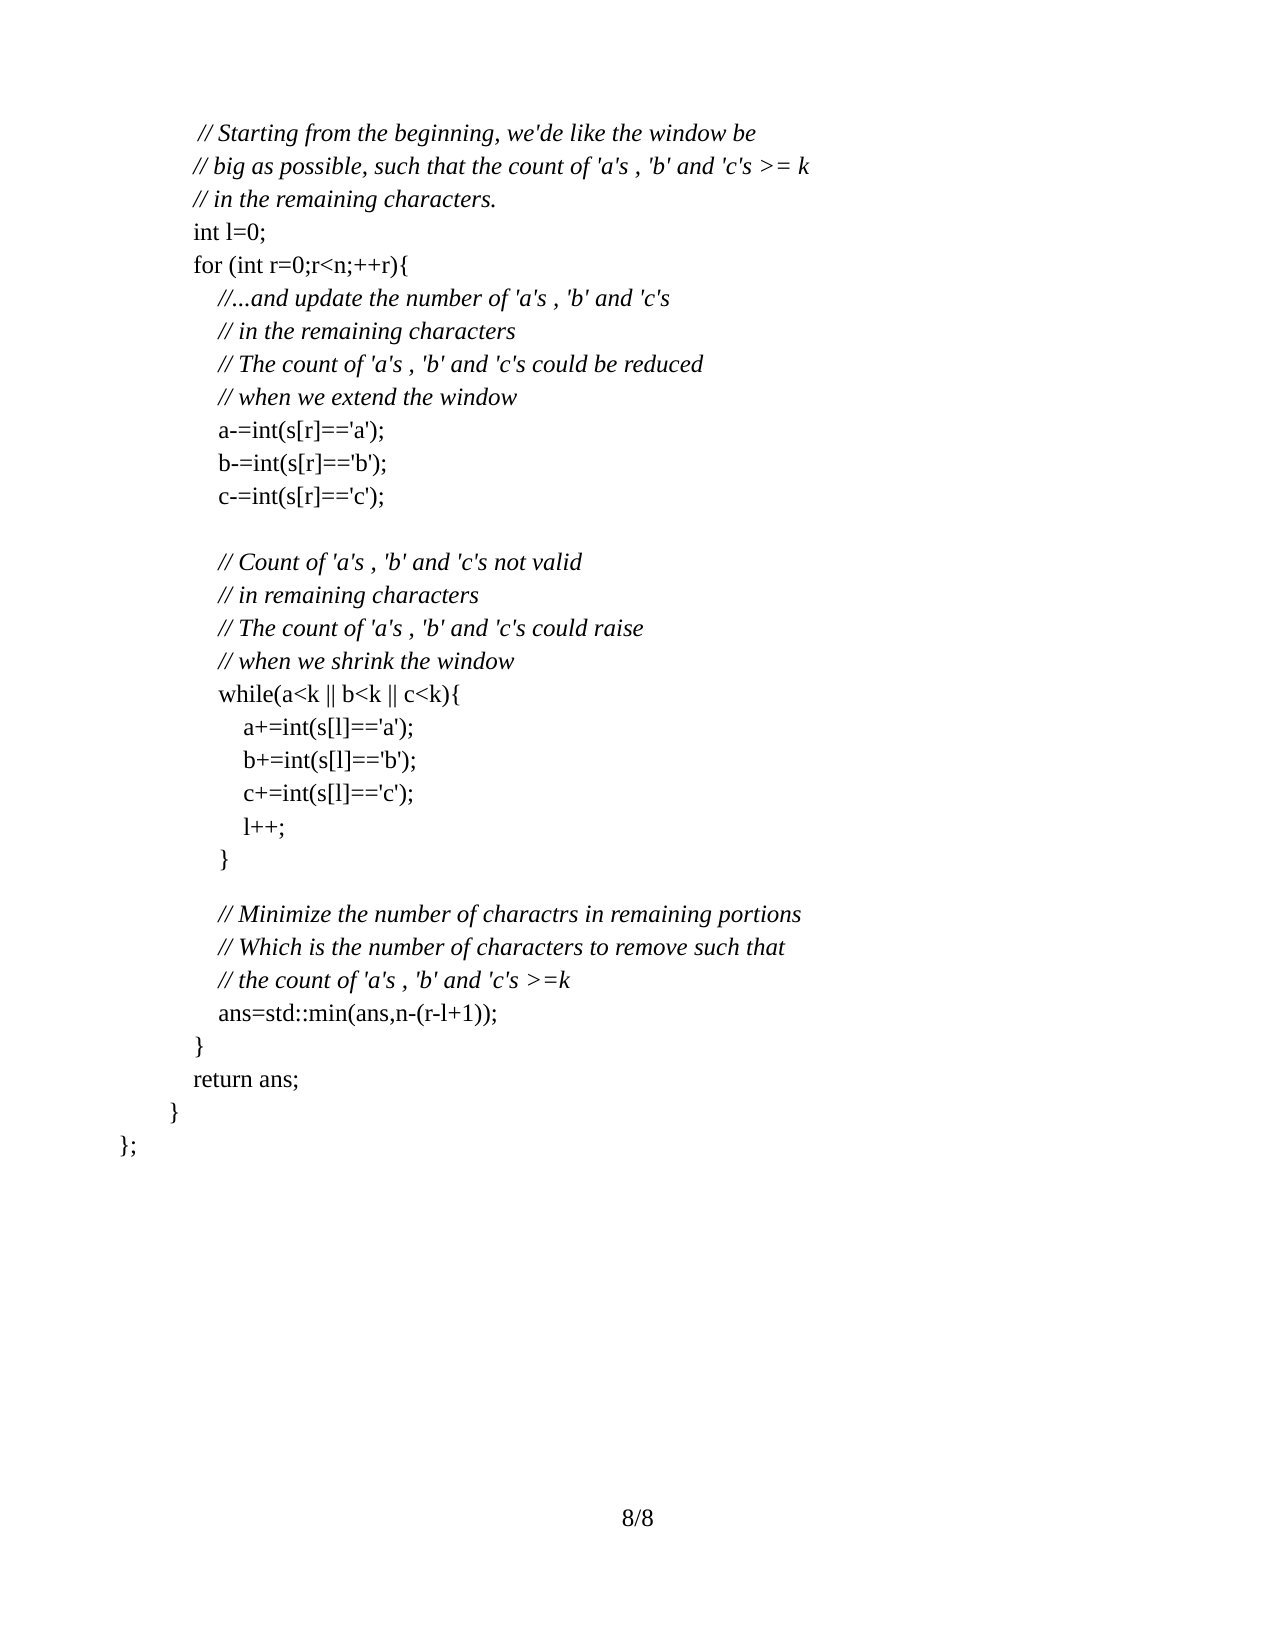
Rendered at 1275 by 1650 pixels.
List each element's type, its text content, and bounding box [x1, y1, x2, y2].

text // big as possible, such that the count of 'a's , 'b' and 'c's >= k [118, 151, 1157, 180]
text // in remaining characters [118, 580, 1157, 609]
text a-=int(s[r]=='a'); [118, 415, 1157, 444]
text // The count of 'a's , 'b' and 'c's could be reduced [118, 349, 1157, 378]
text // in the remaining characters. [118, 184, 1157, 213]
text //...and update the number of 'a's , 'b' and 'c's [118, 283, 1157, 312]
text int l=0; [118, 217, 1157, 246]
text } [118, 844, 1157, 873]
text // Starting from the beginning, we'de like the window be [118, 118, 1157, 147]
text c+=int(s[l]=='c'); [118, 778, 1157, 807]
text // Count of 'a's , 'b' and 'c's not valid [118, 547, 1157, 576]
text l++; [118, 812, 1157, 840]
text // in the remaining characters [118, 316, 1157, 345]
text a+=int(s[l]=='a'); [118, 712, 1157, 741]
text }; [118, 1130, 1157, 1158]
text // when we extend the window [118, 382, 1157, 411]
text b-=int(s[r]=='b'); [118, 448, 1157, 477]
text c-=int(s[r]=='c'); [118, 481, 1157, 510]
text // the count of 'a's , 'b' and 'c's >=k [118, 965, 1157, 993]
text ans=std::min(ans,n-(r-l+1)); [118, 998, 1157, 1026]
text return ans; [118, 1064, 1157, 1092]
text while(a<k || b<k || c<k){ [118, 679, 1157, 708]
text // Minimize the number of charactrs in remaining portions [118, 899, 1157, 927]
text } [118, 1031, 1157, 1059]
text } [118, 1097, 1157, 1126]
text // when we shrink the window [118, 646, 1157, 675]
text // Which is the number of characters to remove such that [118, 932, 1157, 960]
text b+=int(s[l]=='b'); [118, 746, 1157, 774]
text for (int r=0;r<n;++r){ [118, 250, 1157, 279]
text // The count of 'a's , 'b' and 'c's could raise [118, 613, 1157, 642]
